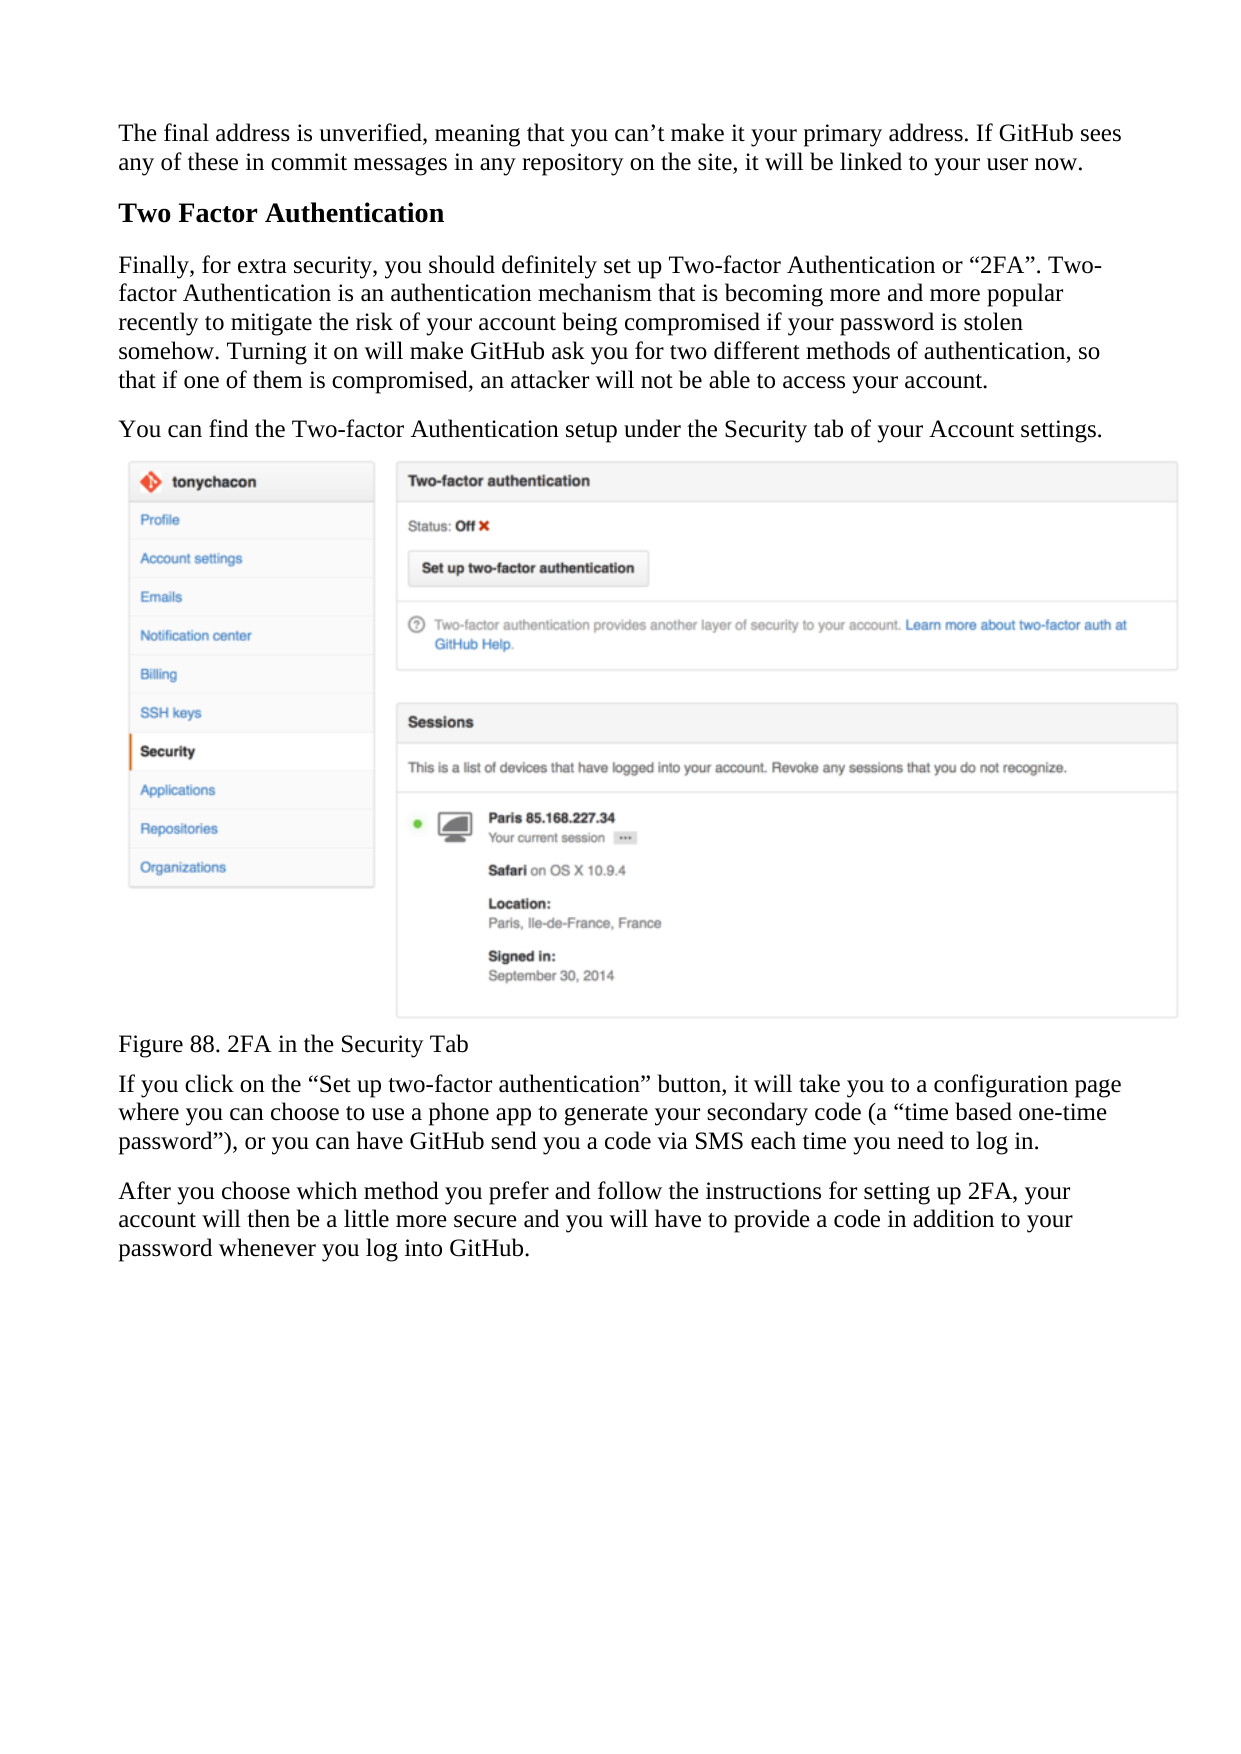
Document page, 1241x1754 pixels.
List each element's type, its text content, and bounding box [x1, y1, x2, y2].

text After you choose which method you prefer and follow the instructions for setting up 2FA, your account will then be a little more secure and you will have to provide a code in addition to your password whenever you log into GitHub. [118, 1176, 1122, 1262]
text Figure 88. 2FA in the Security Tab [118, 1030, 1122, 1058]
text You can find the Two-factor Authentication setup under the Security tab of your Account settings. [118, 414, 1122, 443]
text Two Factor Authentication [118, 196, 1122, 229]
text If you click on the “Set up two-factor authentication” button, it will take you to a configuration page where you can choose to use a phone app to generate your secondary code (a “time based one-time password”), or you can have GitHub send you a code via SMS each time you need to log in. [118, 1069, 1122, 1155]
text The final address is unverified, meaning that you can’t make it your primary address. If GitHub sees any of these in commit messages in any repository on the site, it will be linked to your user now. [118, 118, 1122, 176]
text Finally, for extra security, you should definitely set up Two-factor Authentication or “2FA”. Two-factor Authentication is an authentication mechanism that is becoming more and more popular recently to mitigate the risk of your account being compromised if your password is stolen somehow. Turning it on will make GitHub ask you for two different methods of authentication, so that if one of them is compromised, an attacker will not be able to access your account. [118, 250, 1122, 393]
